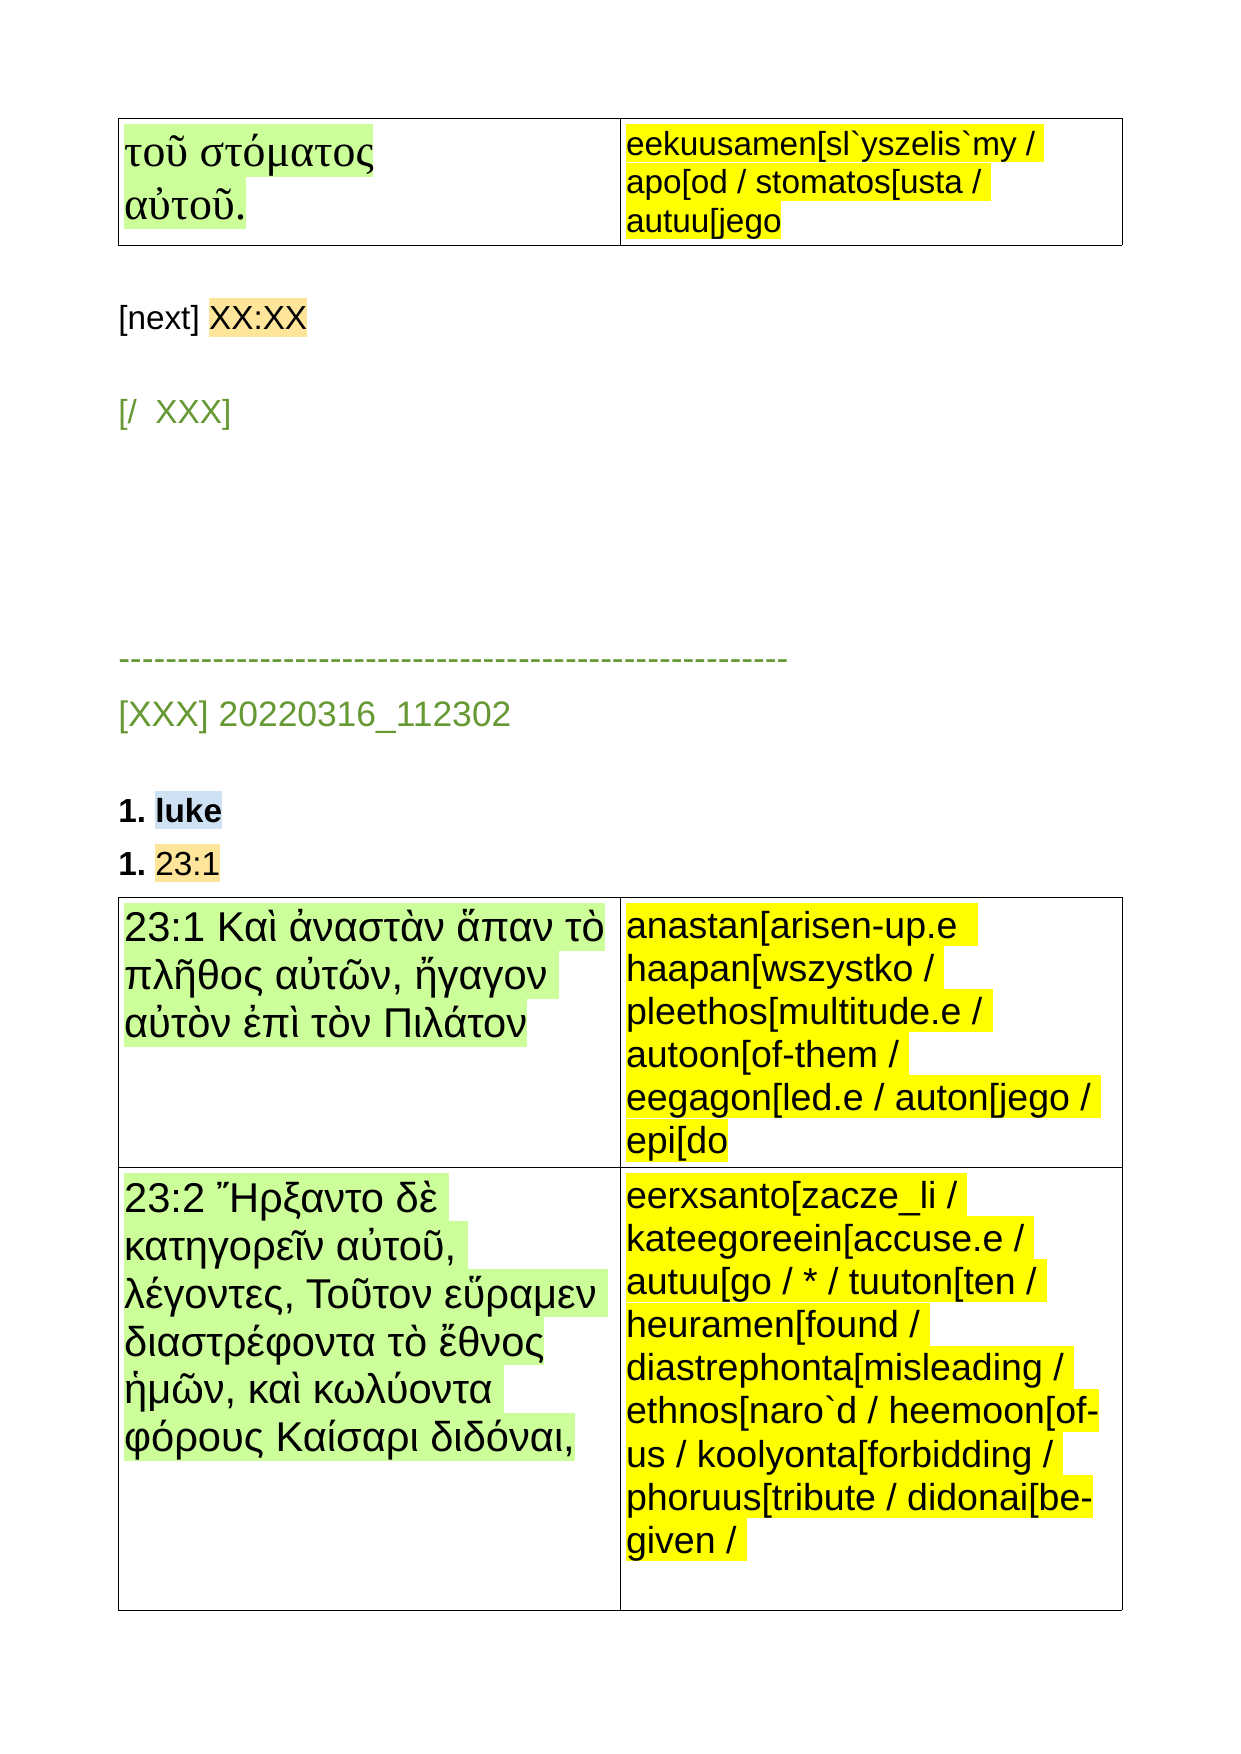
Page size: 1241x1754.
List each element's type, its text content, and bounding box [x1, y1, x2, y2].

text 1. luke [118, 791, 1122, 829]
text 1. 23:1 [118, 844, 1122, 882]
text [next] XX:XX [118, 298, 1122, 337]
text --------------------------------------------------------- [118, 637, 1122, 678]
table_header 23:1 Καὶ ἀναστὰν ἅπαν τὸ πλῆθος αὐτῶν, ἤγαγον αὐτὸν ἐπὶ τὸν Πιλάτον [119, 898, 620, 1167]
table_cell eekuusamen[sl`yszelis`my / apo[od / stomatos[usta / autuu[jego [621, 119, 1122, 245]
table_cell τοῦ στόματος αὐτοῦ. [119, 119, 620, 245]
text [/ XXX] [118, 392, 1122, 431]
text [XXX] 20220316_112302 [118, 693, 1122, 734]
table_cell eerxsanto[zacze_li / kateegoreein[accuse.e / autuu[go / * / tuuton[ten / heuramen[found / diastrephonta[misleading / ethnos[naro`d / heemoon[of-us / koolyonta[forbidding / phoruus[tribute / didonai[be-given / [621, 1168, 1122, 1610]
table_cell 23:2 Ἤρξαντο δὲ κατηγορεῖν αὐτοῦ, λέγοντες, Τοῦτον εὕραμεν διαστρέφοντα τὸ ἔθνος ἡμῶν, καὶ κωλύοντα φόρους Καίσαρι διδόναι, [119, 1168, 620, 1610]
table_header anastan[arisen-up.e haapan[wszystko / pleethos[multitude.e / autoon[of-them / eegagon[led.e / auton[jego / epi[do [621, 898, 1122, 1167]
